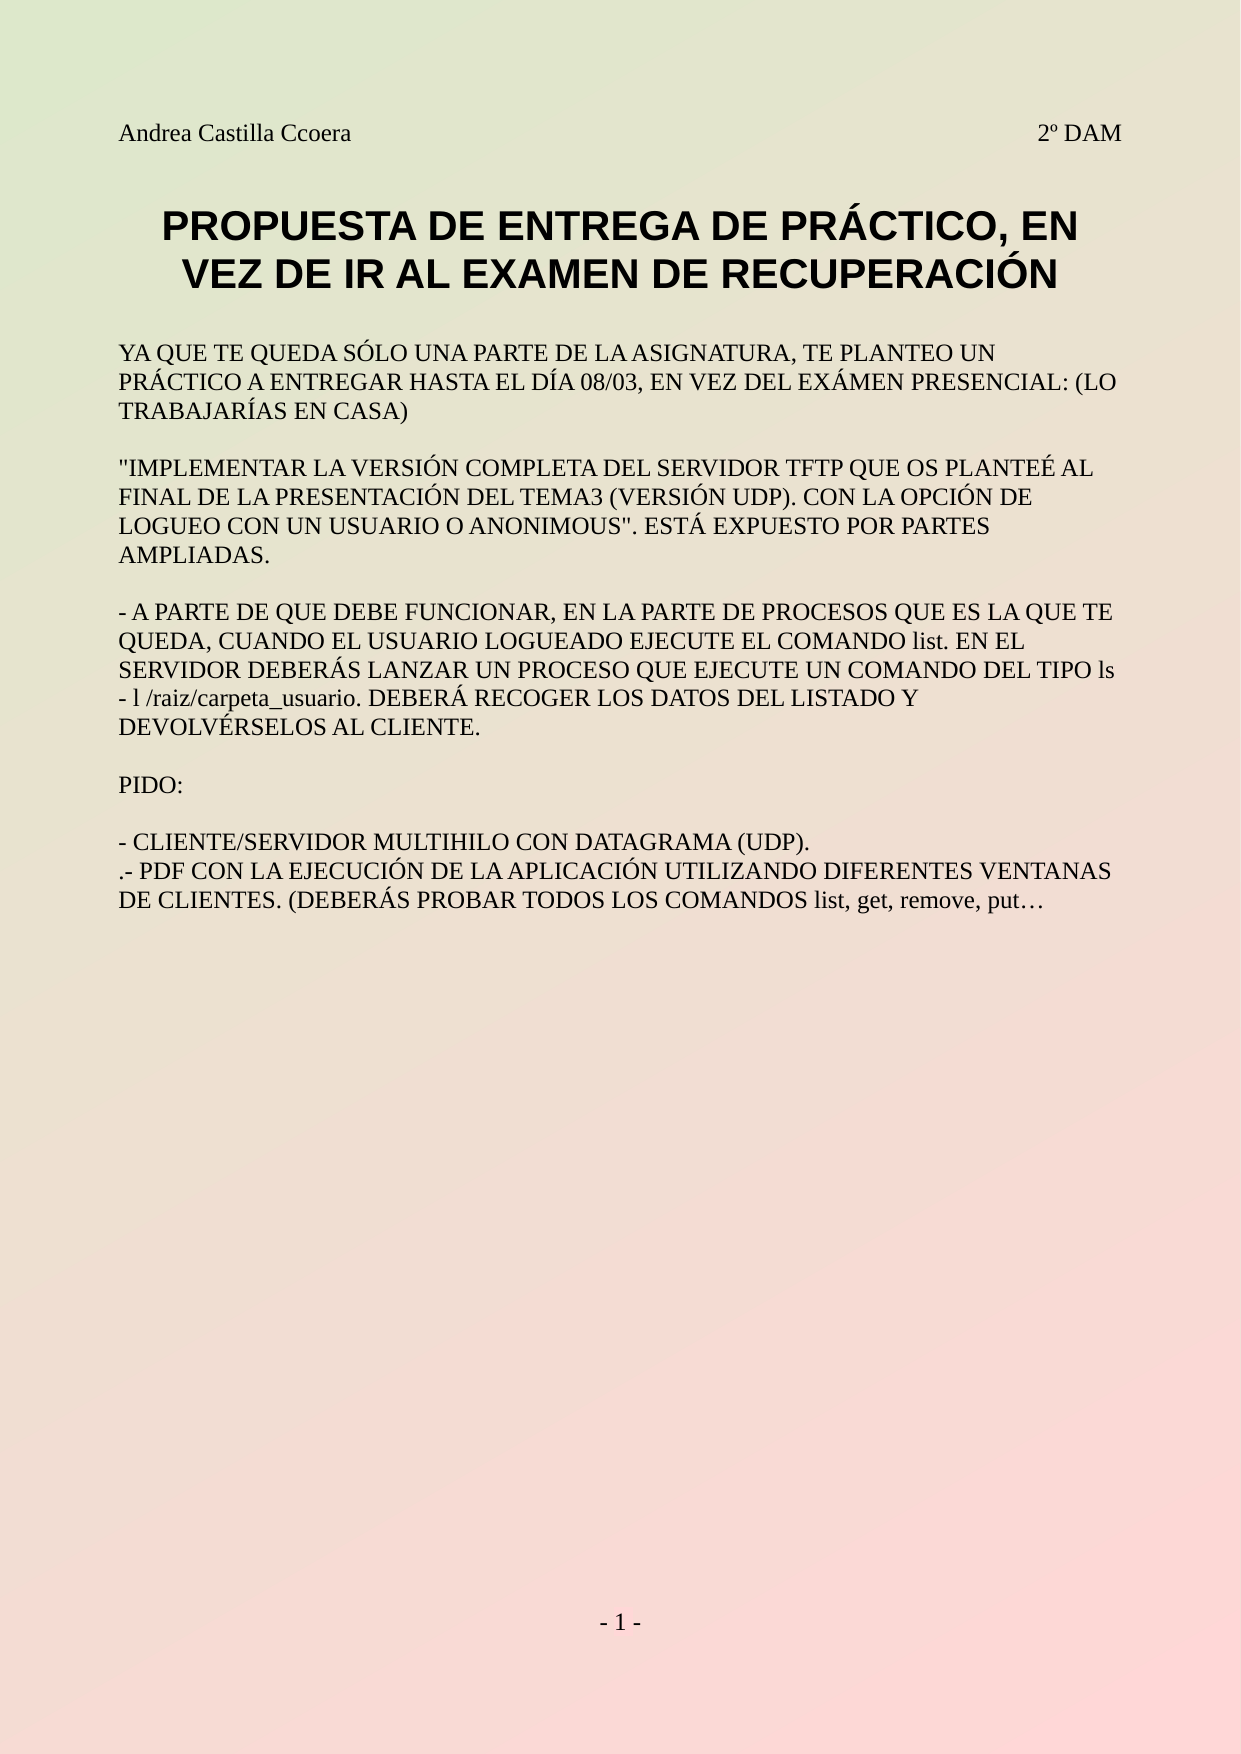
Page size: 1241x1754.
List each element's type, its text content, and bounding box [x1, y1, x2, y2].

text YA QUE TE QUEDA SÓLO UNA PARTE DE LA ASIGNATURA, TE PLANTEO UN PRÁCTICO A ENTREGAR HASTA EL DÍA 08/03, EN VEZ DEL EXÁMEN PRESENCIAL: (LO TRABAJARÍAS EN CASA) [118, 338, 1122, 425]
text PIDO: [118, 770, 1122, 798]
text "IMPLEMENTAR LA VERSIÓN COMPLETA DEL SERVIDOR TFTP QUE OS PLANTEÉ AL FINAL DE LA PRESENTACIÓN DEL TEMA3 (VERSIÓN UDP). CON LA OPCIÓN DE LOGUEO CON UN USUARIO O ANONIMOUS". ESTÁ EXPUESTO POR PARTES AMPLIADAS. [118, 453, 1122, 568]
text - CLIENTE/SERVIDOR MULTIHILO CON DATAGRAMA (UDP). [118, 827, 1122, 856]
title PROPUESTA DE ENTREGA DE PRÁCTICO, EN VEZ DE IR AL EXAMEN DE RECUPERACIÓN [118, 201, 1122, 297]
text - A PARTE DE QUE DEBE FUNCIONAR, EN LA PARTE DE PROCESOS QUE ES LA QUE TE QUEDA, CUANDO EL USUARIO LOGUEADO EJECUTE EL COMANDO list. EN EL SERVIDOR DEBERÁS LANZAR UN PROCESO QUE EJECUTE UN COMANDO DEL TIPO ls - l /raiz/carpeta_usuario. DEBERÁ RECOGER LOS DATOS DEL LISTADO Y DEVOLVÉRSELOS AL CLIENTE. [118, 597, 1122, 741]
text .- PDF CON LA EJECUCIÓN DE LA APLICACIÓN UTILIZANDO DIFERENTES VENTANAS DE CLIENTES. (DEBERÁS PROBAR TODOS LOS COMANDOS list, get, remove, put… [118, 856, 1122, 913]
